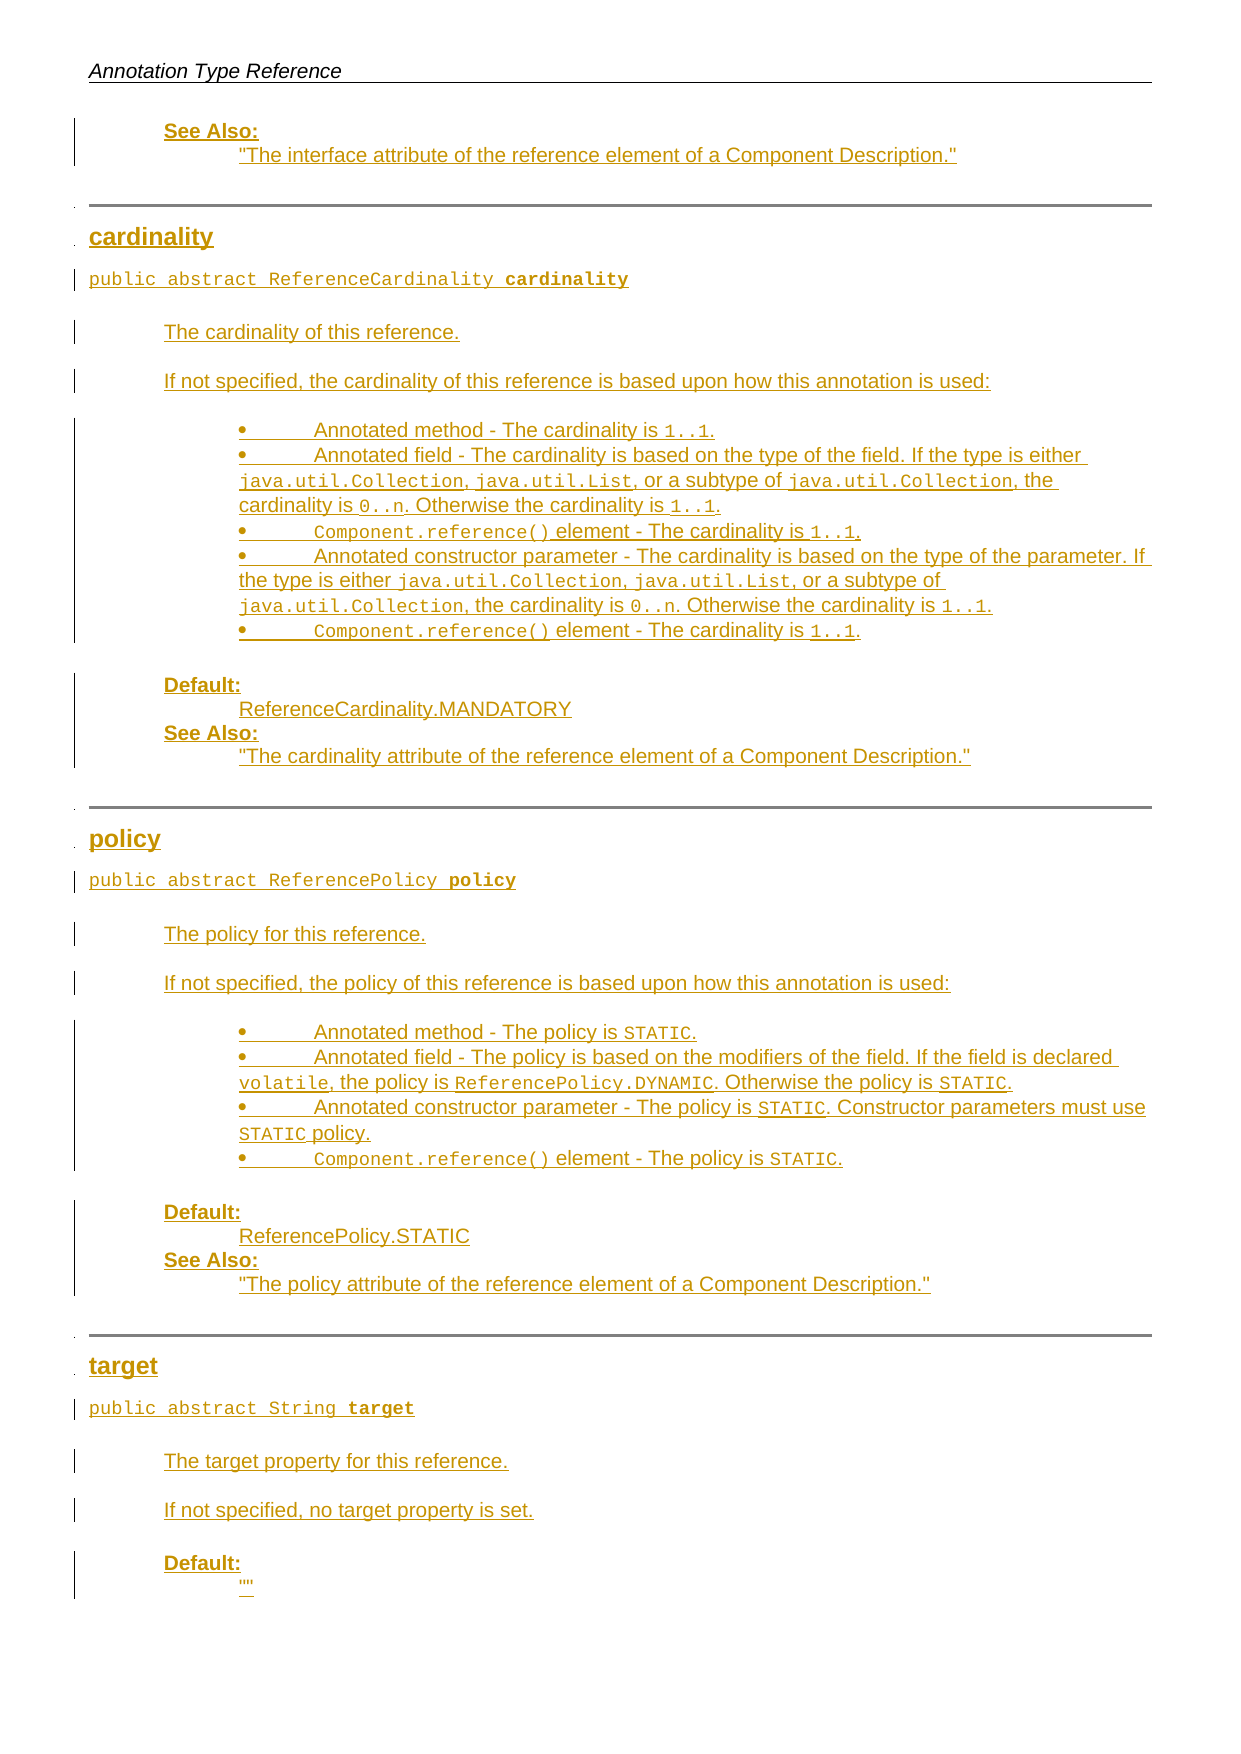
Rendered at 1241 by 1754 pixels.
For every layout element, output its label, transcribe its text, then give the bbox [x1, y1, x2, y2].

list Annotated constructor parameter - The cardinality is based on the type of the parameter. If [238, 544, 1152, 565]
text "The interface attribute of the reference element of a Component Description." [238, 142, 1152, 166]
text The target property for this reference. [163, 1449, 1152, 1473]
text See Also: [163, 118, 1152, 142]
text public abstract ReferenceCardinality cardinality [88, 269, 1152, 291]
text "The cardinality attribute of the reference element of a Component Description." [238, 744, 1152, 768]
text Default: [163, 1551, 1152, 1575]
text See Also: [163, 720, 1152, 744]
text "" [238, 1575, 1152, 1599]
list Annotated constructor parameter - The policy is STATIC. Constructor parameters must use STATIC policy. [238, 1095, 1152, 1146]
text "The policy attribute of the reference element of a Component Description." [238, 1272, 1152, 1296]
text The cardinality of this reference. [163, 320, 1152, 344]
list Component.reference() element - The cardinality is 1..1. [238, 518, 1152, 544]
text Default: [163, 672, 1152, 696]
text The policy for this reference. [163, 922, 1152, 946]
list Component.reference() element - The policy is STATIC. [238, 1146, 1152, 1171]
text If not specified, the cardinality of this reference is based upon how this annotation is used: [163, 369, 1152, 393]
text If not specified, no target property is set. [163, 1498, 1152, 1522]
text ReferenceCardinality.MANDATORY [238, 696, 1152, 720]
list Annotated field - The cardinality is based on the type of the field. If the type is either java.util.Collection, java.util.List, or a subtype of java.util.Collection, the cardinality is 0..n. Otherwise the cardinality is 1..1. [238, 443, 1152, 518]
text Default: [163, 1200, 1152, 1224]
list Annotated field - The policy is based on the modifiers of the field. If the field is declared volatile, the policy is ReferencePolicy.DYNAMIC. Otherwise the policy is STATIC. [238, 1045, 1152, 1095]
text ReferencePolicy.STATIC [238, 1224, 1152, 1248]
list Annotated method - The cardinality is 1..1. [238, 418, 1152, 443]
text public abstract ReferencePolicy policy [88, 871, 1152, 892]
text If not specified, the policy of this reference is based upon how this annotation is used: [163, 971, 1152, 994]
text See Also: [163, 1248, 1152, 1272]
list Component.reference() element - The cardinality is 1..1. [238, 618, 1152, 643]
list Annotated method - The policy is STATIC. [238, 1019, 1152, 1045]
list the type is either java.util.Collection, java.util.List, or a subtype of java.util.Collection, the cardinality is 0..n. Otherwise the cardinality is 1..1. [238, 566, 1152, 618]
text public abstract String target [88, 1399, 1152, 1420]
